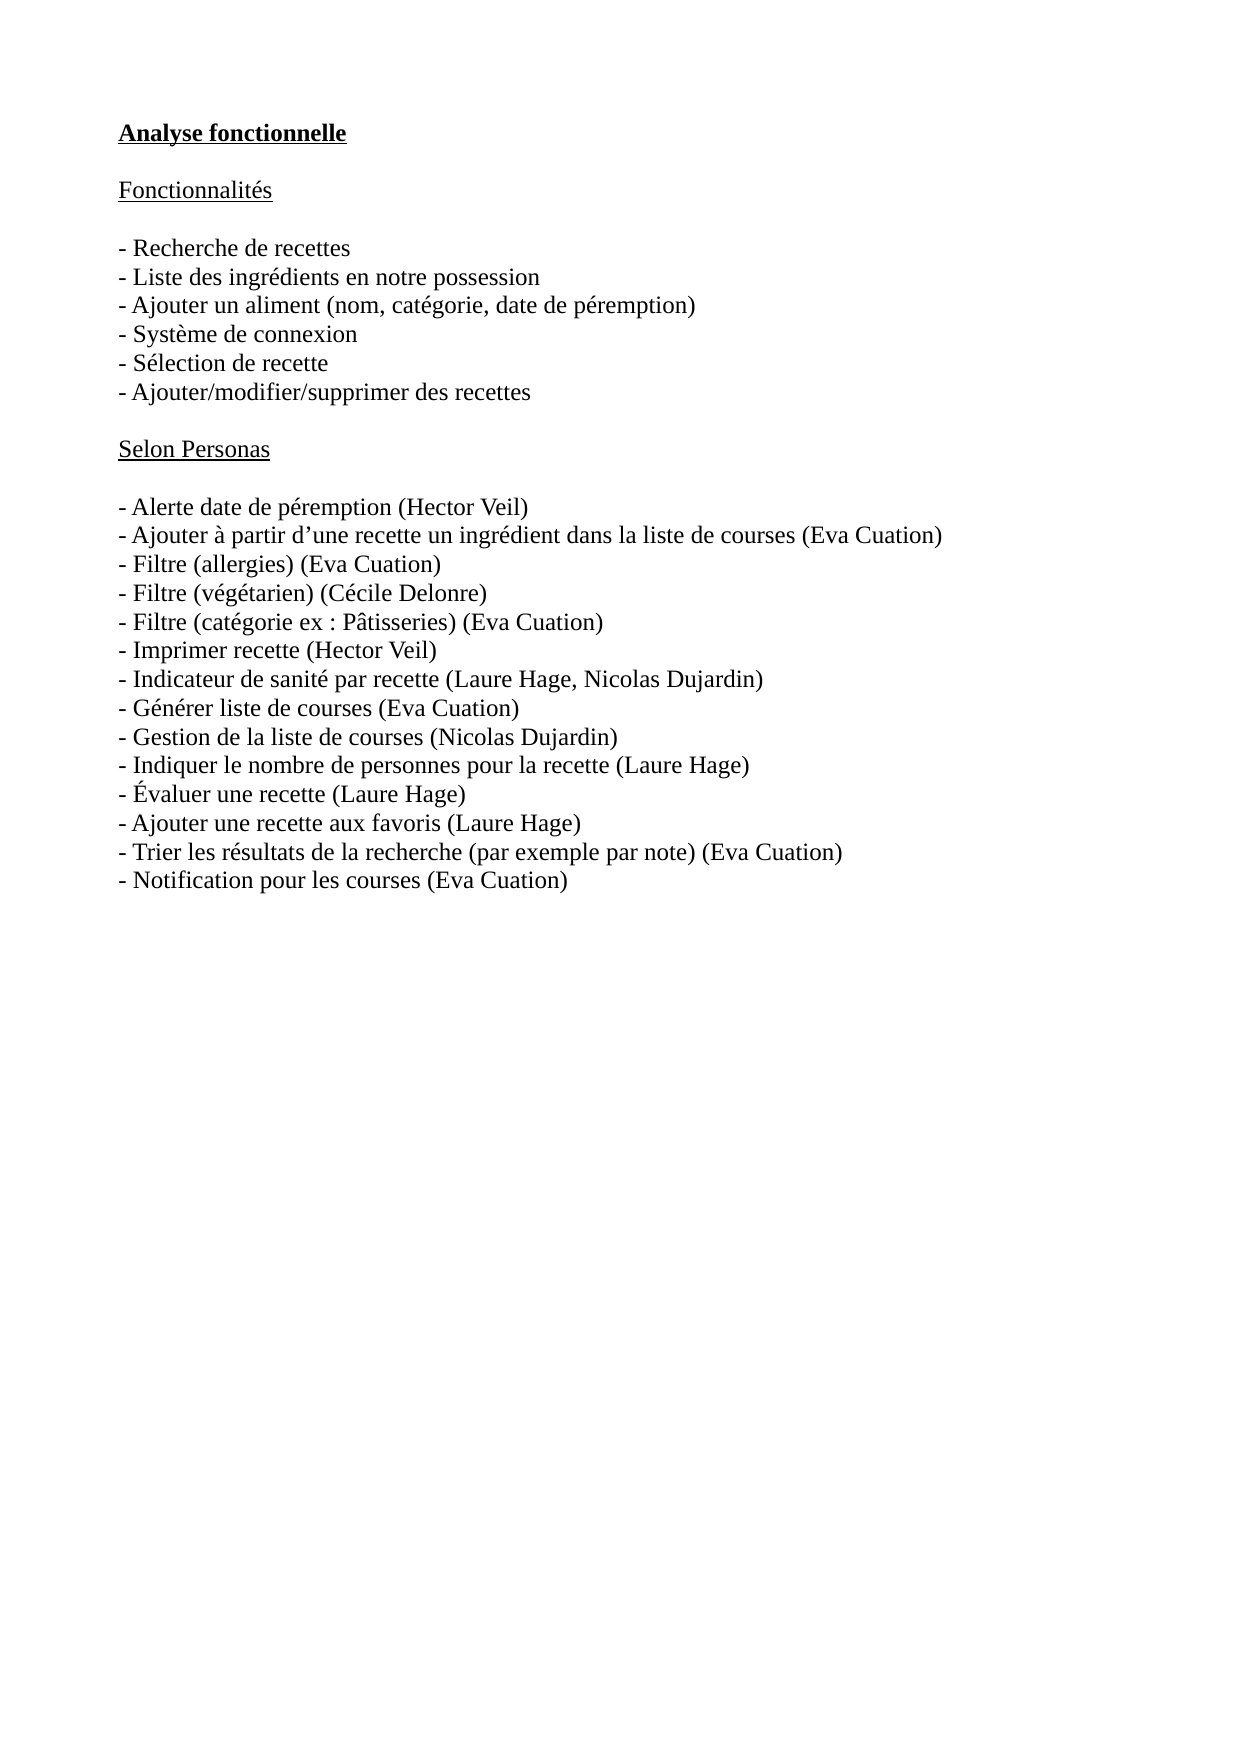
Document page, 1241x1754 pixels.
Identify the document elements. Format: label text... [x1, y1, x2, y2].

text - Ajouter une recette aux favoris (Laure Hage) [118, 808, 1122, 837]
text - Liste des ingrédients en notre possession [118, 262, 1122, 291]
text - Évaluer une recette (Laure Hage) [118, 779, 1122, 808]
text Selon Personas [118, 434, 1122, 463]
text - Recherche de recettes [118, 233, 1122, 262]
text - Notification pour les courses (Eva Cuation) [118, 866, 1122, 894]
text - Gestion de la liste de courses (Nicolas Dujardin) [118, 722, 1122, 751]
text - Indiquer le nombre de personnes pour la recette (Laure Hage) [118, 751, 1122, 779]
text - Filtre (végétarien) (Cécile Delonre) [118, 578, 1122, 607]
text - Ajouter un aliment (nom, catégorie, date de péremption) [118, 291, 1122, 319]
text - Ajouter/modifier/supprimer des recettes [118, 377, 1122, 406]
text - Imprimer recette (Hector Veil) [118, 636, 1122, 664]
text - Filtre (allergies) (Eva Cuation) [118, 549, 1122, 578]
text - Générer liste de courses (Eva Cuation) [118, 693, 1122, 722]
text - Trier les résultats de la recherche (par exemple par note) (Eva Cuation) [118, 837, 1122, 866]
text - Sélection de recette [118, 348, 1122, 377]
text - Ajouter à partir d’une recette un ingrédient dans la liste de courses (Eva Cuation) [118, 521, 1122, 549]
text - Filtre (catégorie ex : Pâtisseries) (Eva Cuation) [118, 607, 1122, 636]
text - Système de connexion [118, 319, 1122, 348]
text - Alerte date de péremption (Hector Veil) [118, 492, 1122, 521]
text - Indicateur de sanité par recette (Laure Hage, Nicolas Dujardin) [118, 664, 1122, 693]
text Analyse fonctionnelle [118, 118, 1122, 147]
text Fonctionnalités [118, 176, 1122, 204]
